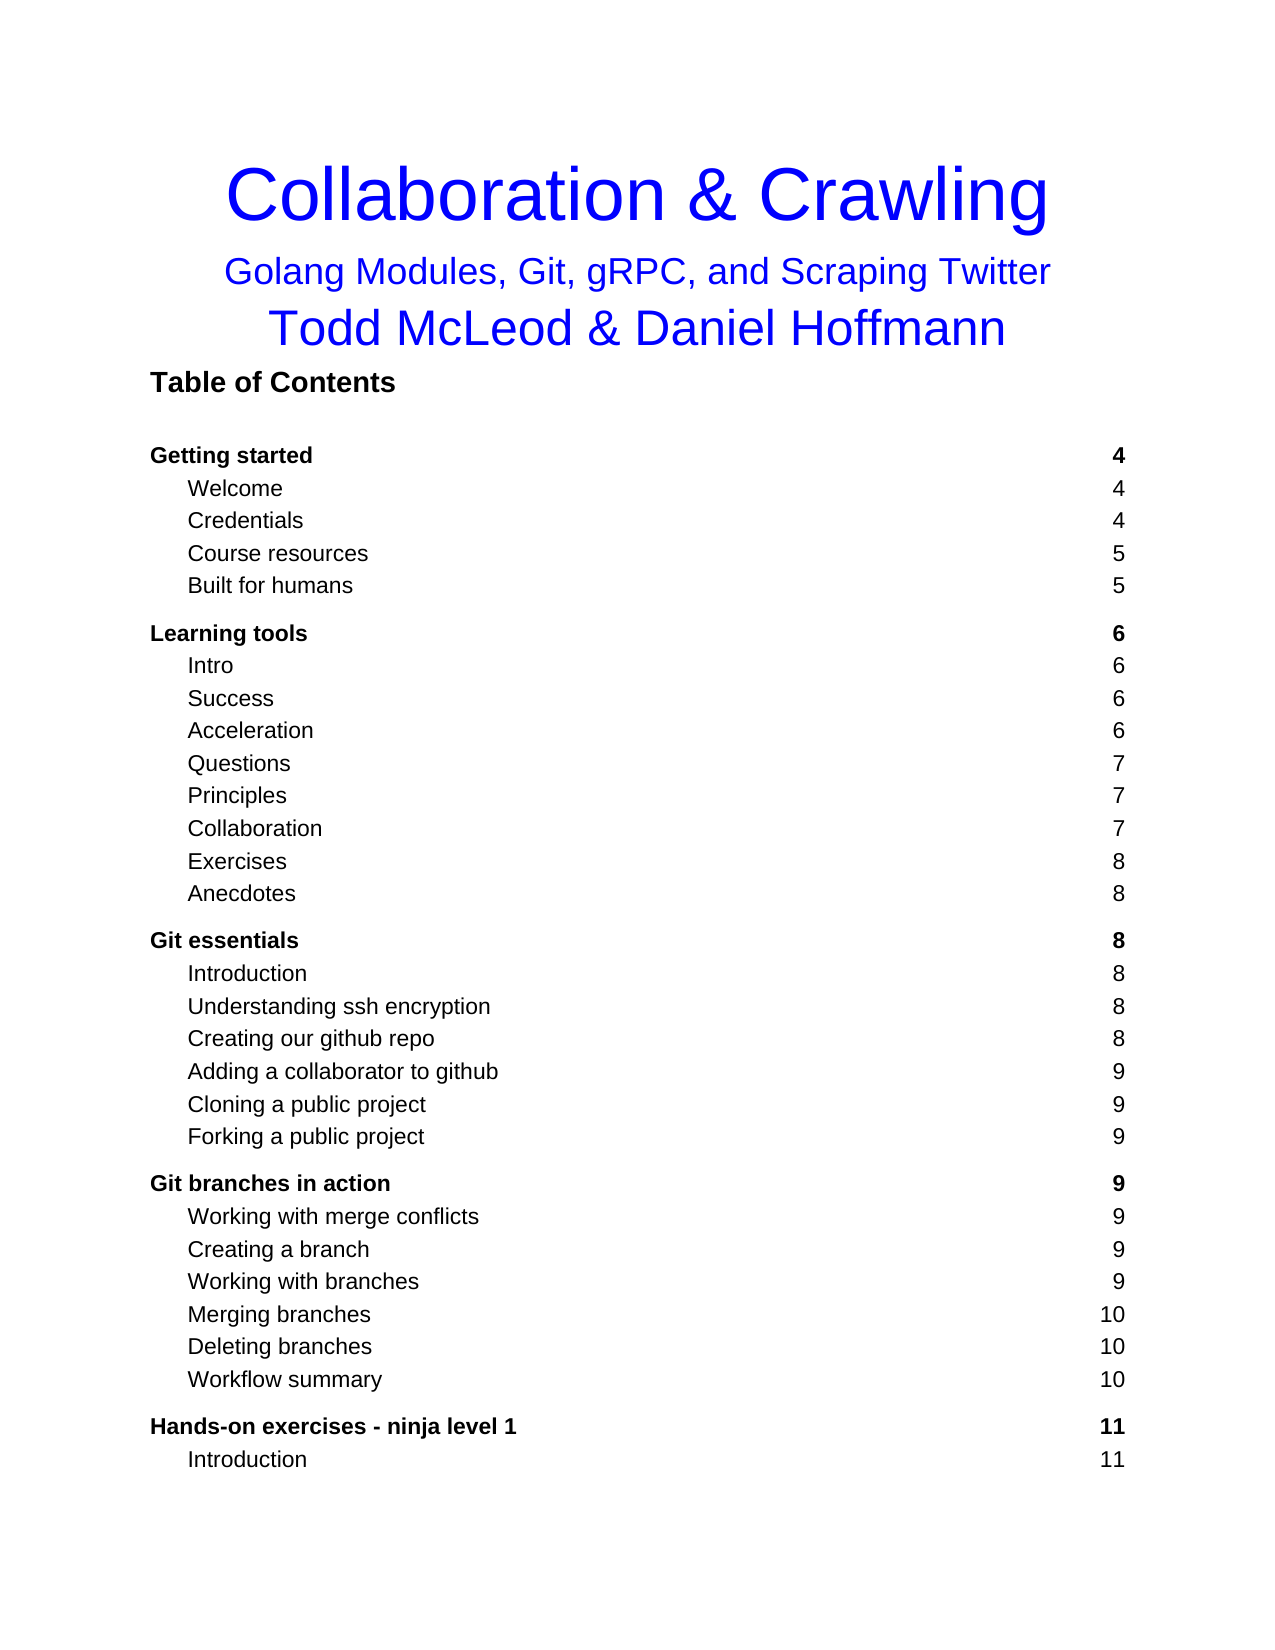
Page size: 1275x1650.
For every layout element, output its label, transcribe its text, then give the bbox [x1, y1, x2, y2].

text Welcome 4 [187, 474, 1125, 501]
text Introduction 8 [187, 960, 1125, 986]
text Cloning a public project 9 [187, 1091, 1125, 1117]
text Principles 7 [187, 782, 1125, 809]
text Git branches in action 9 [150, 1170, 1125, 1197]
text Working with branches 9 [187, 1268, 1125, 1294]
text Working with merge conflicts 9 [187, 1203, 1125, 1229]
text Forking a public project 9 [187, 1123, 1125, 1149]
text Exercises 8 [187, 848, 1125, 874]
text Golang Modules, Git, gRPC, and Scraping Twitter [150, 249, 1125, 292]
text Table of Contents [150, 365, 1125, 398]
text Getting started 4 [150, 442, 1125, 468]
text Collaboration & Crawling [150, 150, 1125, 236]
text Introduction 11 [187, 1446, 1125, 1472]
text Creating our github repo 8 [187, 1025, 1125, 1052]
text Success 6 [187, 685, 1125, 711]
text Deleting branches 10 [187, 1333, 1125, 1360]
text Learning tools 6 [150, 619, 1125, 646]
text Creating a branch 9 [187, 1236, 1125, 1262]
text Understanding ssh encryption 8 [187, 993, 1125, 1019]
text Anecdotes 8 [187, 880, 1125, 907]
text Credentials 4 [187, 507, 1125, 533]
text Todd McLeod & Daniel Hoffmann [150, 299, 1125, 356]
text Course resources 5 [187, 540, 1125, 566]
text Adding a collaborator to github 9 [187, 1058, 1125, 1084]
text Intro 6 [187, 652, 1125, 678]
text Built for humans 5 [187, 572, 1125, 599]
text Merging branches 10 [187, 1301, 1125, 1327]
text Questions 7 [187, 750, 1125, 776]
text Workflow summary 10 [187, 1366, 1125, 1392]
text Acceleration 6 [187, 717, 1125, 744]
text Hands-on exercises - ninja level 1 11 [150, 1413, 1125, 1439]
text Collaboration 7 [187, 815, 1125, 841]
text Git essentials 8 [150, 927, 1125, 954]
